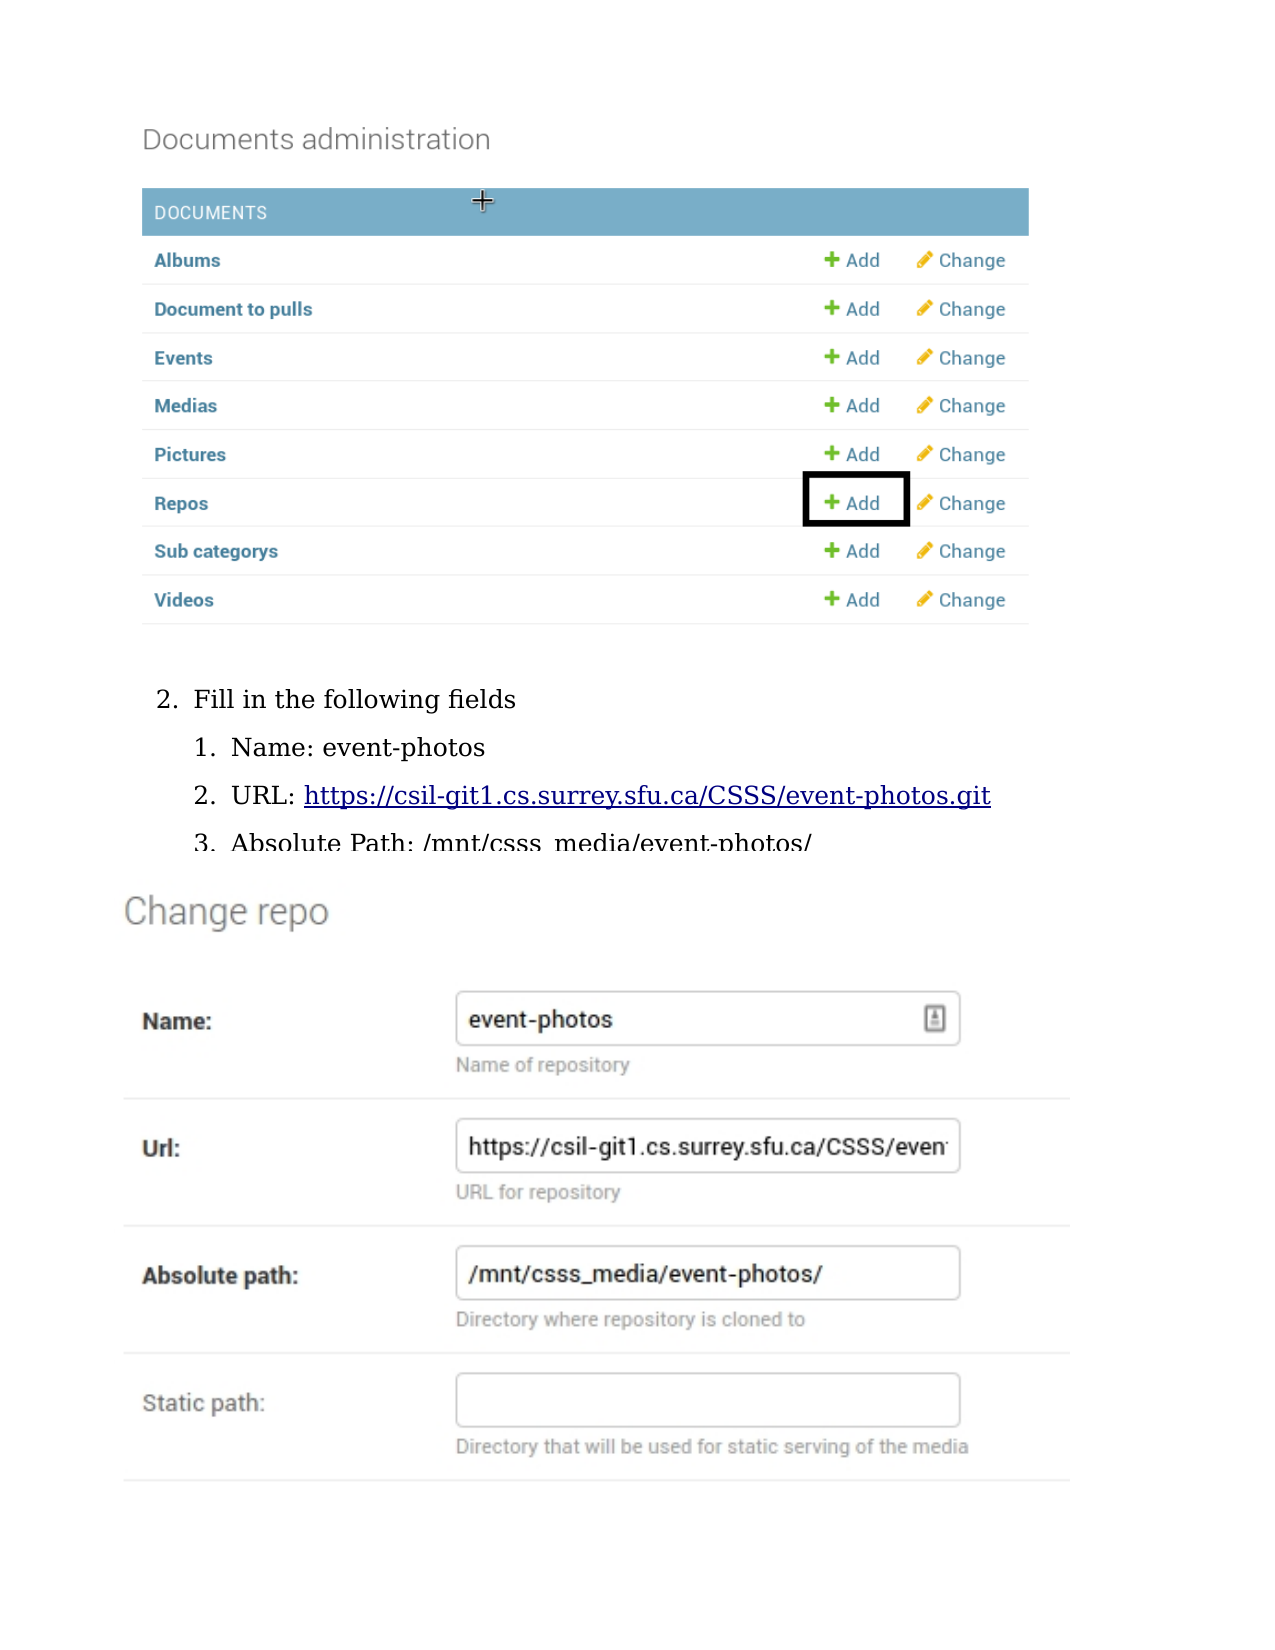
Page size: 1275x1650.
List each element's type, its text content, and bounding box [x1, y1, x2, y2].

list Fill in the following fields [156, 118, 1157, 714]
picture [113, 851, 1070, 1500]
list URL: https://csil-git1.cs.surrey.sfu.ca/CSSS/event-photos.git [193, 781, 1157, 810]
picture [110, 116, 1102, 681]
list Absolute Path: /mnt/csss_media/event-photos/ [193, 829, 1157, 858]
list Name: event-photos [193, 733, 1157, 762]
